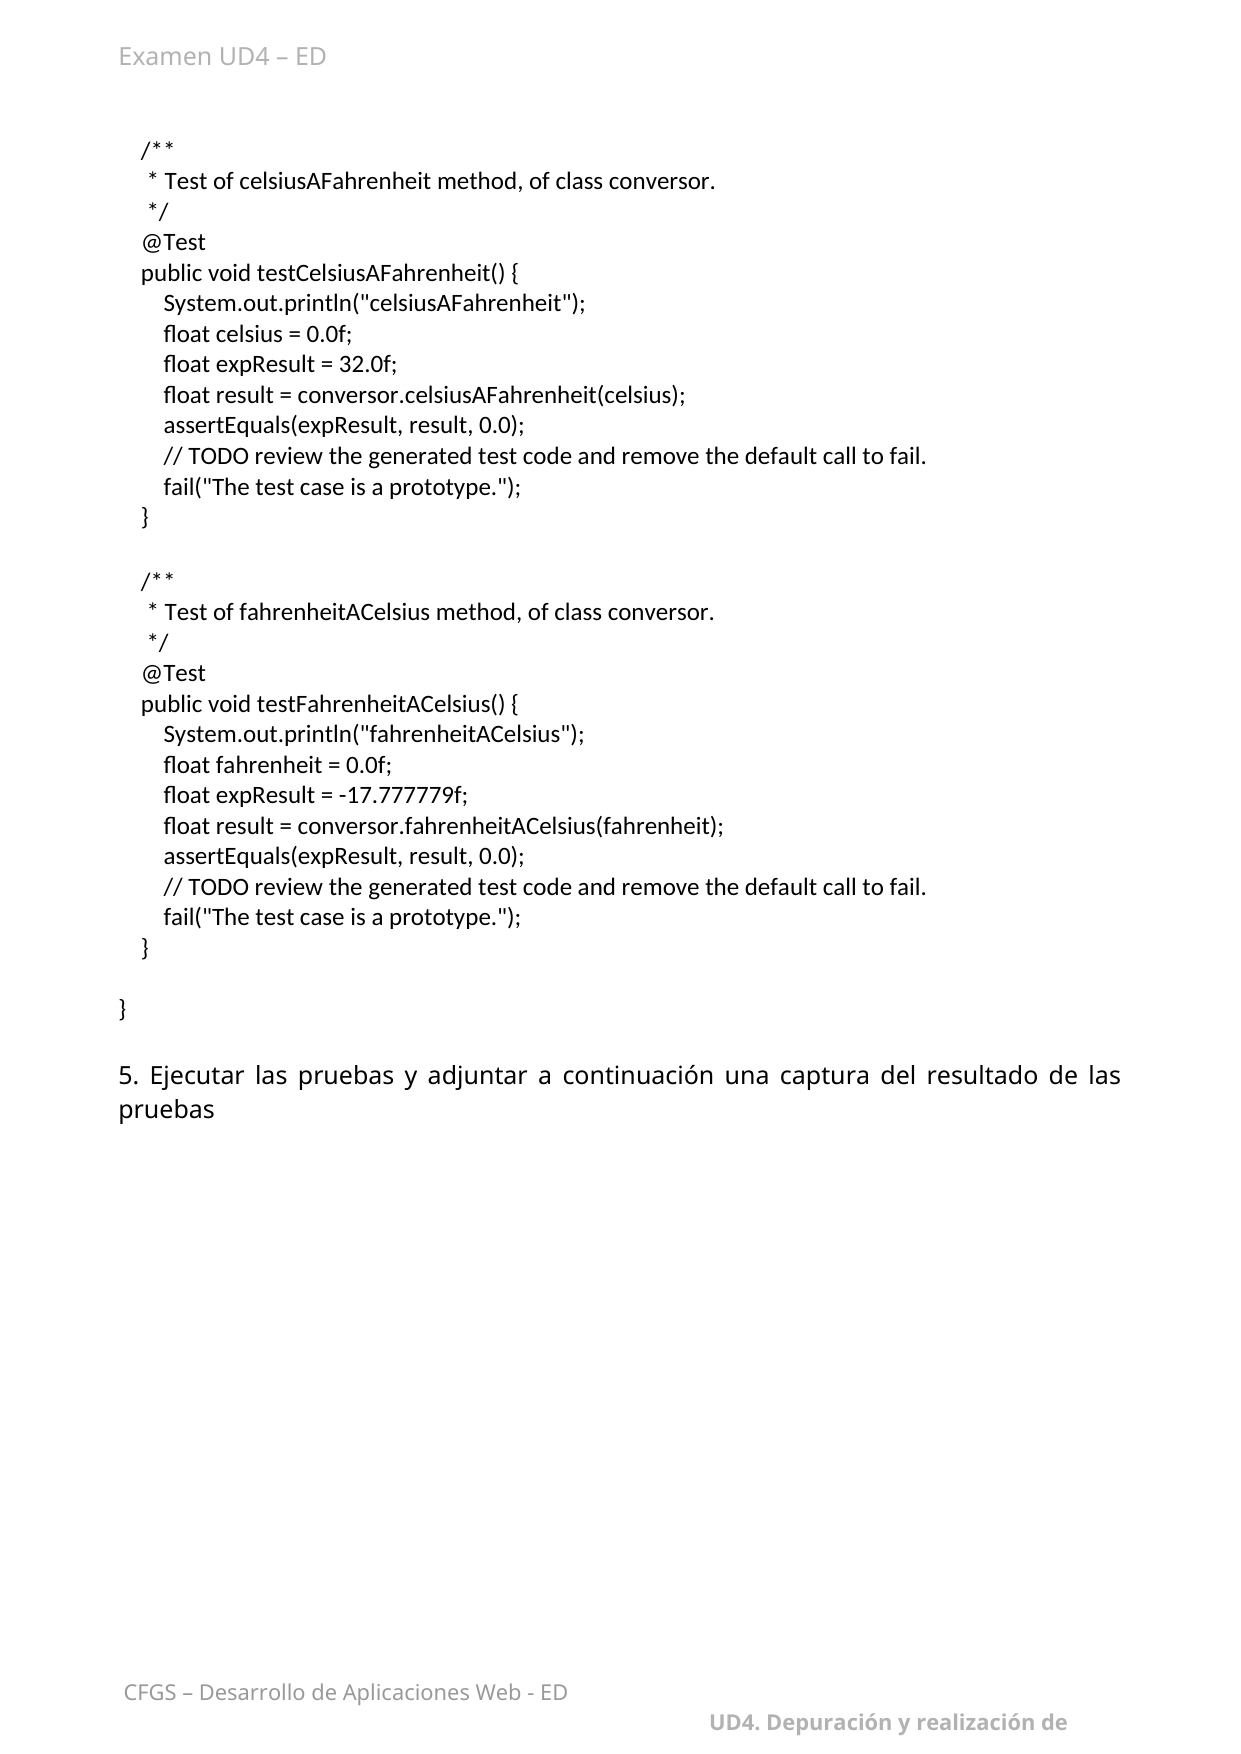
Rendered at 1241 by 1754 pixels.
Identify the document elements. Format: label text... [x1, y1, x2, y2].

text */ [118, 196, 1122, 227]
text System.out.println("fahrenheitACelsius"); [118, 718, 1122, 749]
text float expResult = -17.777779f; [118, 779, 1122, 810]
text public void testCelsiusAFahrenheit() { [118, 257, 1122, 288]
text public void testFahrenheitACelsius() { [118, 688, 1122, 718]
text // TODO review the generated test code and remove the default call to fail. [118, 440, 1122, 471]
text float fahrenheit = 0.0f; [118, 749, 1122, 779]
text // TODO review the generated test code and remove the default call to fail. [118, 871, 1122, 902]
text /** [118, 566, 1122, 596]
text } [118, 932, 1122, 963]
text 5. Ejecutar las pruebas y adjuntar a continuación una captura del resultado de las pruebas [118, 1058, 1122, 1126]
text } [118, 501, 1122, 532]
text /** [118, 135, 1122, 166]
text @Test [118, 227, 1122, 257]
text float expResult = 32.0f; [118, 349, 1122, 379]
text * Test of fahrenheitACelsius method, of class conversor. [118, 596, 1122, 627]
text } [118, 993, 1122, 1024]
text assertEquals(expResult, result, 0.0); [118, 410, 1122, 440]
text fail("The test case is a prototype."); [118, 902, 1122, 932]
text float result = conversor.celsiusAFahrenheit(celsius); [118, 379, 1122, 410]
text float celsius = 0.0f; [118, 318, 1122, 349]
text */ [118, 627, 1122, 657]
text @Test [118, 657, 1122, 688]
text assertEquals(expResult, result, 0.0); [118, 841, 1122, 871]
text System.out.println("celsiusAFahrenheit"); [118, 288, 1122, 318]
text float result = conversor.fahrenheitACelsius(fahrenheit); [118, 810, 1122, 841]
text fail("The test case is a prototype."); [118, 471, 1122, 501]
text * Test of celsiusAFahrenheit method, of class conversor. [118, 166, 1122, 196]
